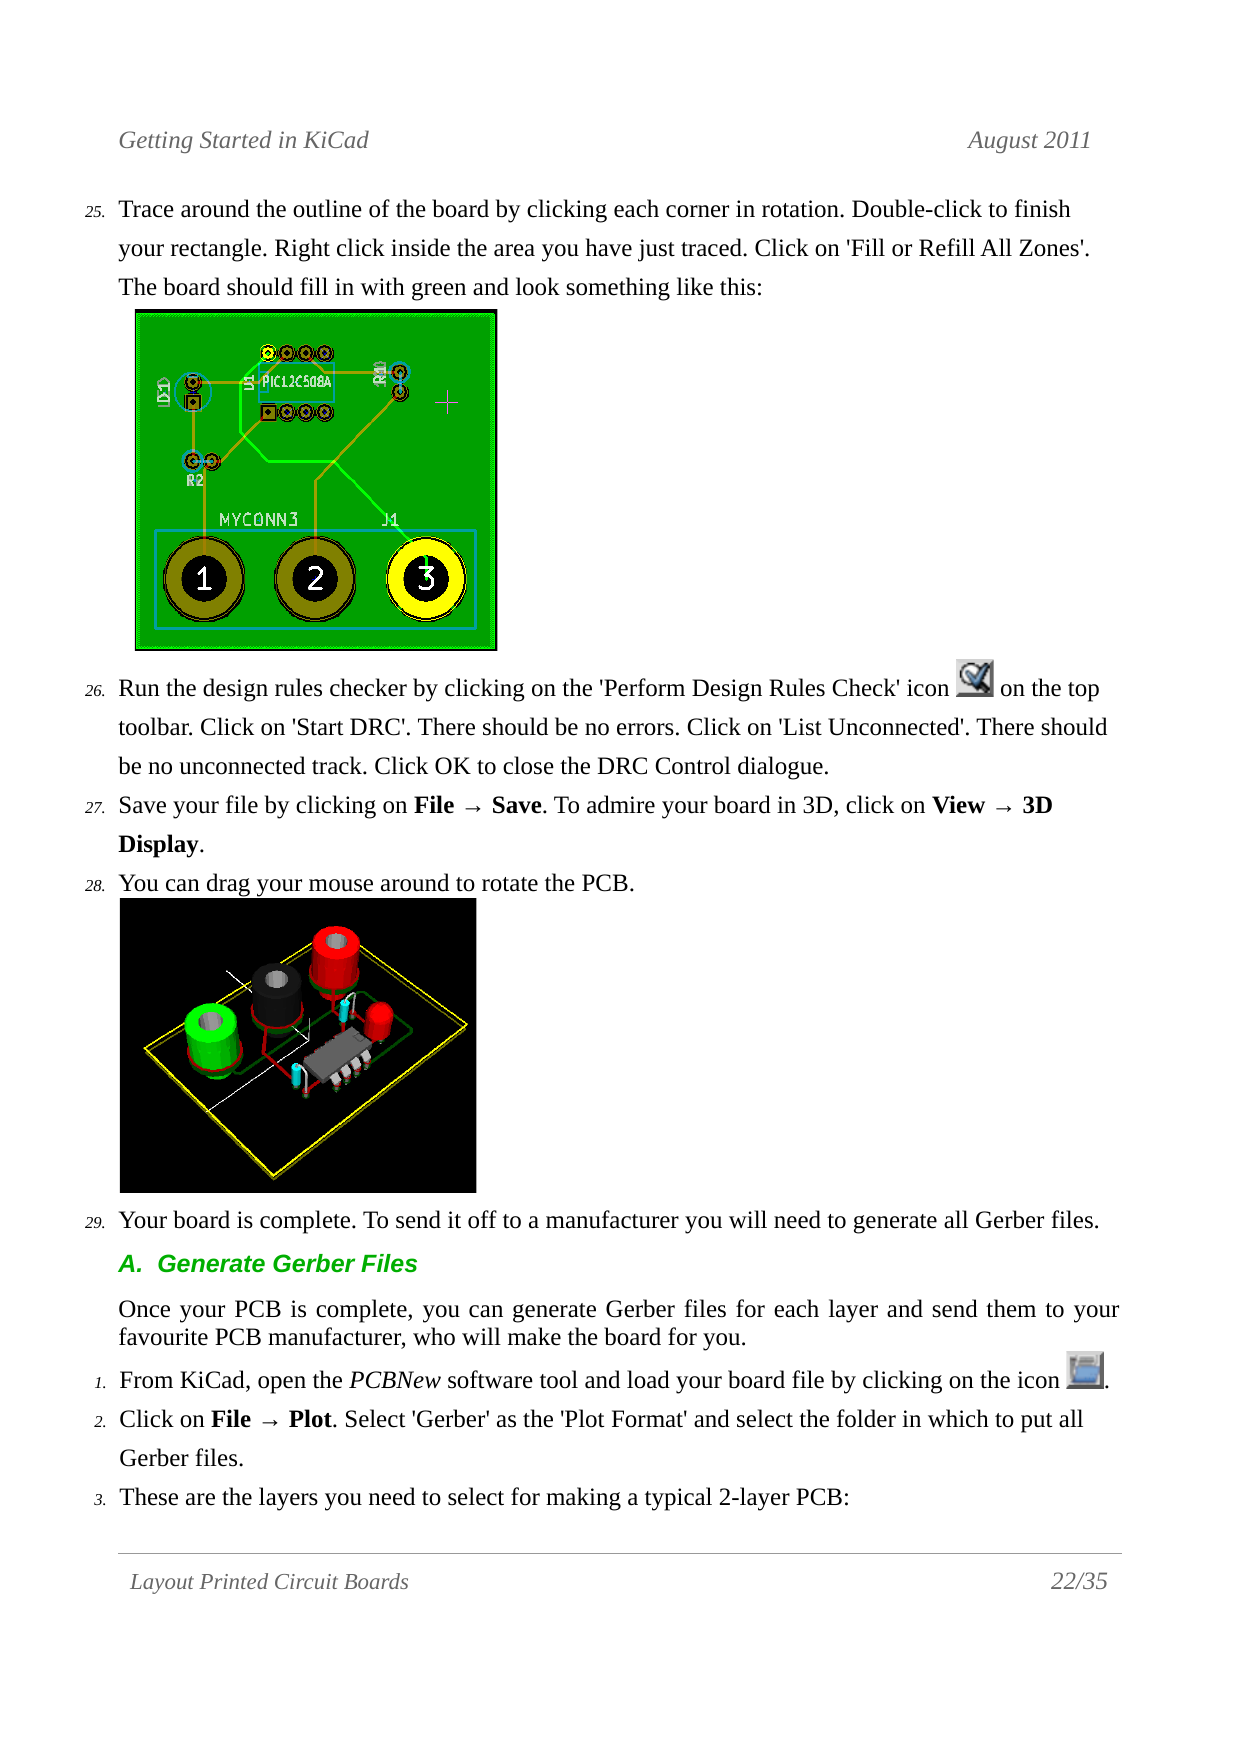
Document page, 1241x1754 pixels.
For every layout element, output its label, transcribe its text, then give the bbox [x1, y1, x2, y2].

list You can drag your mouse around to rotate the PCB. [118, 858, 1122, 1195]
list Your board is complete. To send it off to a manufacturer you will need to generate all Gerber files. [118, 1195, 1122, 1234]
list From KiCad, open the PCBNew software tool and load your board file by clicking on the icon . [119, 1351, 1122, 1394]
list Run the design rules checker by clicking on the 'Perform Design Rules Check' icon on the top toolbar. Click on 'Start DRC'. There should be no errors. Click on 'List Unconnected'. There should be no unconnected track. Click OK to close the DRC Control dialogue. [118, 659, 1122, 780]
list Click on File → Plot. Select 'Gerber' as the 'Plot Format' and select the folder in which to put all Gerber files. [119, 1394, 1122, 1472]
list These are the layers you need to select for making a typical 2-layer PCB: [119, 1472, 1122, 1511]
list Save your file by clicking on File → Save. To admire your board in 3D, click on View → 3D Display. [118, 780, 1122, 858]
picture [134, 309, 498, 651]
picture [956, 659, 994, 697]
picture [1066, 1351, 1104, 1389]
text Once your PCB is complete, you can generate Gerber files for each layer and send them to your favourite PCB manufacturer, who will make the board for you. [118, 1294, 1122, 1351]
subtitle Generate Gerber Files [118, 1249, 1122, 1277]
list Trace around the outline of the board by clicking each corner in rotation. Double-click to finish your rectangle. Right click inside the area you have just traced. Click on 'Fill or Refill All Zones'. The board should fill in with green and look something like this: [118, 184, 1122, 659]
